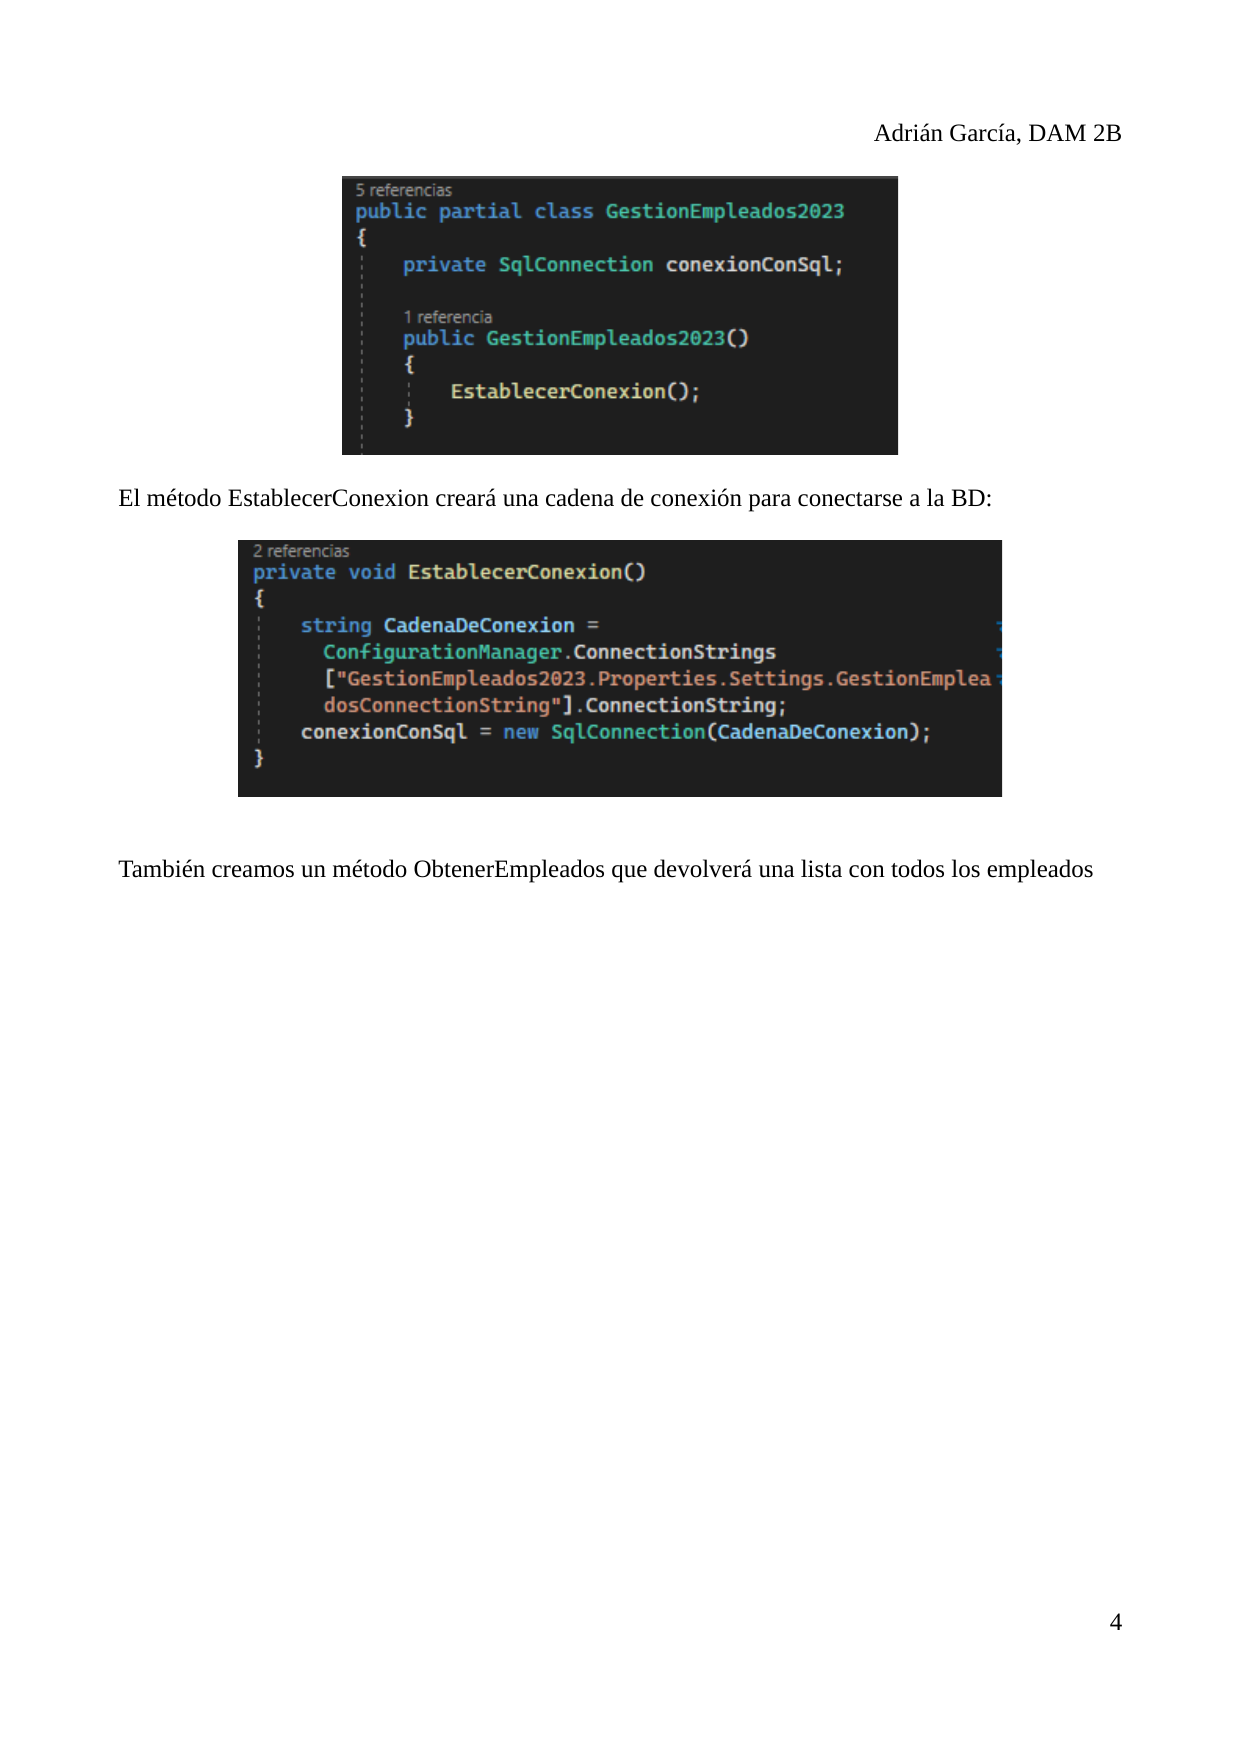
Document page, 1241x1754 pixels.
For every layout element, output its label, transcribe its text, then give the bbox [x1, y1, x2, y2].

text También creamos un método ObtenerEmpleados que devolverá una lista con todos los empleados [118, 854, 1122, 883]
picture [342, 176, 899, 455]
picture [238, 540, 1003, 797]
text El método EstablecerConexion creará una cadena de conexión para conectarse a la BD: [118, 483, 1122, 512]
